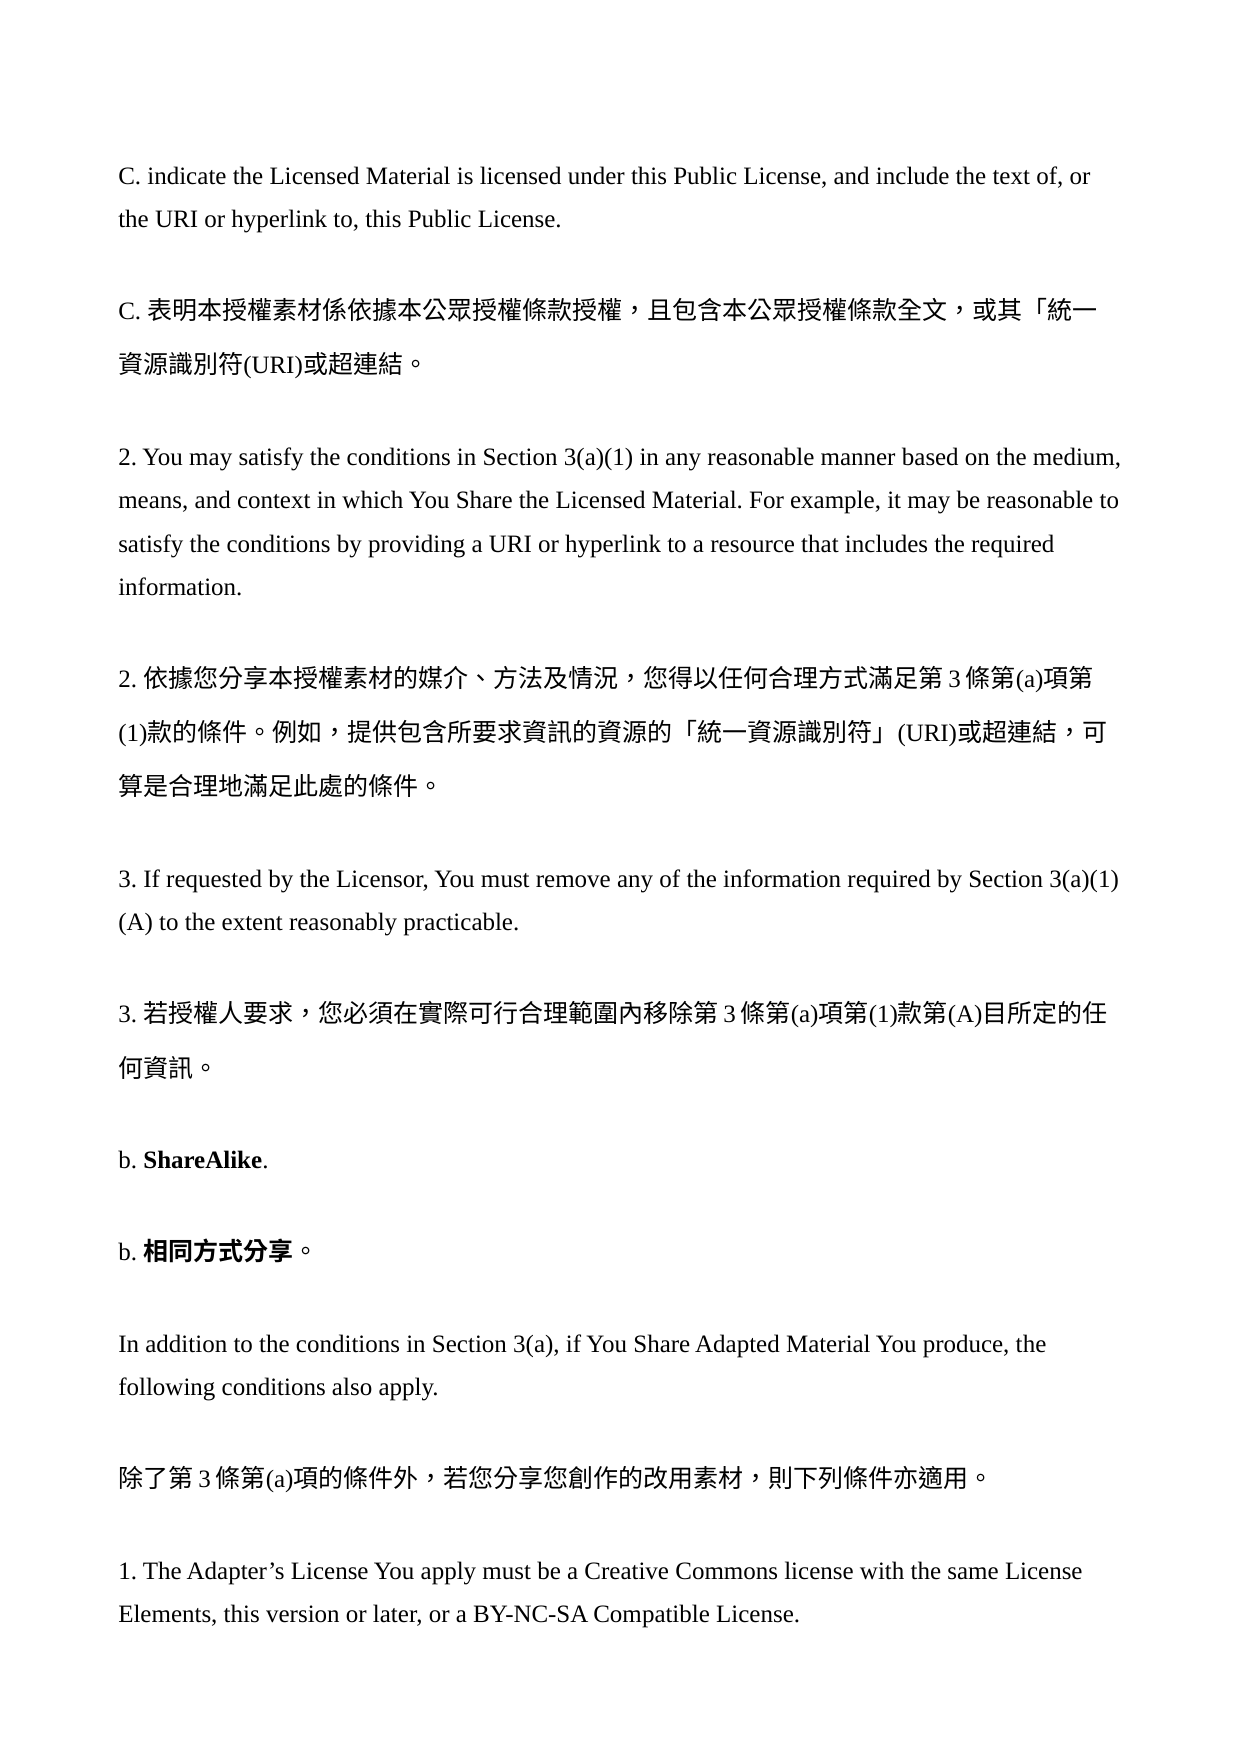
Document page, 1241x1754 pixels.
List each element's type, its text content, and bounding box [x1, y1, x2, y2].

text 2. You may satisfy the conditions in Section 3(a)(1) in any reasonable manner based on the medium, means, and context in which You Share the Licensed Material. For example, it may be reasonable to satisfy the conditions by providing a URI or hyperlink to a resource that includes the required information. [118, 442, 1122, 601]
text C. 表明本授權素材係依據本公眾授權條款授權，且包含本公眾授權條款全文，或其「統一資源識別符(URI)或超連結。 [118, 291, 1122, 381]
text C. indicate the Licensed Material is licensed under this Public License, and include the text of, or the URI or hyperlink to, this Public License. [118, 161, 1122, 233]
text 3. If requested by the Licensor, You must remove any of the information required by Section 3(a)(1)(A) to the extent reasonably practicable. [118, 864, 1122, 936]
text b. 相同方式分享。 [118, 1232, 1122, 1268]
text 3. 若授權人要求，您必須在實際可行合理範圍內移除第3條第(a)項第(1)款第(A)目所定的任何資訊。 [118, 994, 1122, 1084]
text 2. 依據您分享本授權素材的媒介、方法及情況，您得以任何合理方式滿足第3條第(a)項第(1)款的條件。例如，提供包含所要求資訊的資源的「統一資源識別符」(URI)或超連結，可算是合理地滿足此處的條件。 [118, 658, 1122, 803]
text 除了第3條第(a)項的條件外，若您分享您創作的改用素材，則下列條件亦適用。 [118, 1459, 1122, 1495]
text In addition to the conditions in Section 3(a), if You Share Adapted Material You produce, the following conditions also apply. [118, 1329, 1122, 1401]
text 1. The Adapter’s License You apply must be a Creative Commons license with the same License Elements, this version or later, or a BY-NC-SA Compatible License. [118, 1556, 1122, 1628]
text b. ShareAlike. [118, 1146, 1122, 1174]
